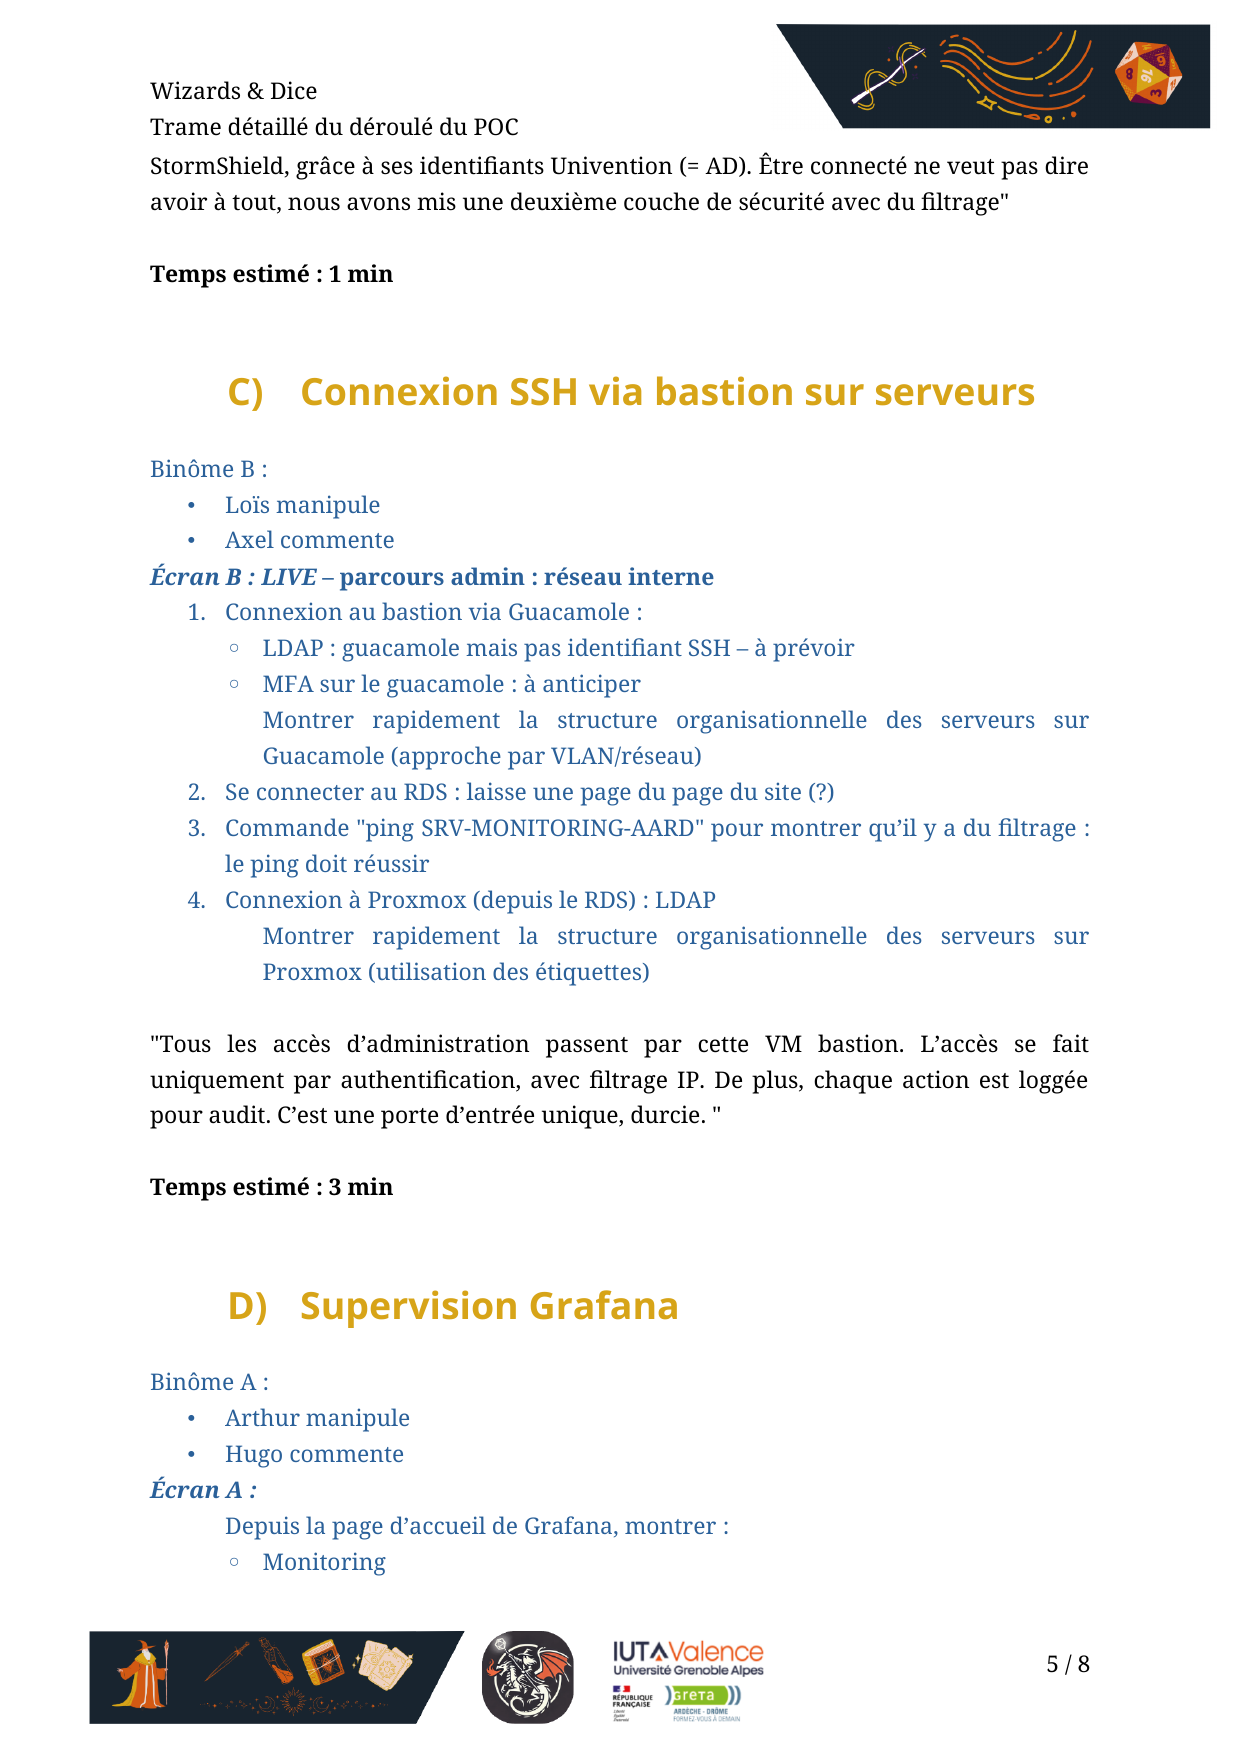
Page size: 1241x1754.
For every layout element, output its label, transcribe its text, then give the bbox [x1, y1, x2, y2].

list Hugo commente [187, 1438, 1090, 1469]
list LDAP : guacamole mais pas identifiant SSH – à prévoir [225, 632, 1090, 663]
text StormShield, grâce à ses identifiants Univention (= AD). Être connecté ne veut pas dire avoir à tout, nous avons mis une deuxième couche de sécurité avec du filtrage" [150, 150, 1090, 217]
list Montrer rapidement la structure organisationnelle des serveurs sur Proxmox (utilisation des étiquettes) [225, 920, 1090, 987]
list Monitoring [225, 1546, 1090, 1577]
list Loïs manipule [187, 488, 1090, 520]
list Connexion au bastion via Guacamole : [187, 596, 1090, 628]
subtitle Supervision Grafana [227, 1279, 1090, 1330]
text Binôme B : [150, 453, 1090, 484]
list Montrer rapidement la structure organisationnelle des serveurs sur Guacamole (approche par VLAN/réseau) [225, 704, 1090, 771]
list Commande "ping SRV-MONITORING-AARD" pour montrer qu’il y a du filtrage : le ping doit réussir [187, 812, 1090, 879]
list Connexion à Proxmox (depuis le RDS) : LDAP [187, 884, 1090, 915]
text Écran A : [150, 1474, 1090, 1505]
picture [771, 21, 1218, 131]
text "Tous les accès d’administration passent par cette VM bastion. L’accès se fait uniquement par authentification, avec filtrage IP. De plus, chaque action est loggée pour audit. C’est une porte d’entrée unique, durcie. " [150, 1028, 1090, 1131]
list Axel commente [187, 524, 1090, 556]
list Arthur manipule [187, 1402, 1090, 1433]
text Temps estimé : 3 min [150, 1171, 1090, 1203]
picture [81, 1620, 788, 1733]
text Écran B : LIVE – parcours admin : réseau interne [150, 560, 1090, 592]
text Binôme A : [150, 1366, 1090, 1397]
subtitle Connexion SSH via bastion sur serveurs [227, 366, 1090, 417]
list Depuis la page d’accueil de Grafana, montrer : [187, 1510, 1090, 1541]
list Se connecter au RDS : laisse une page du page du site (?) [187, 776, 1090, 807]
list MFA sur le guacamole : à anticiper [225, 668, 1090, 699]
text Temps estimé : 1 min [150, 258, 1090, 289]
